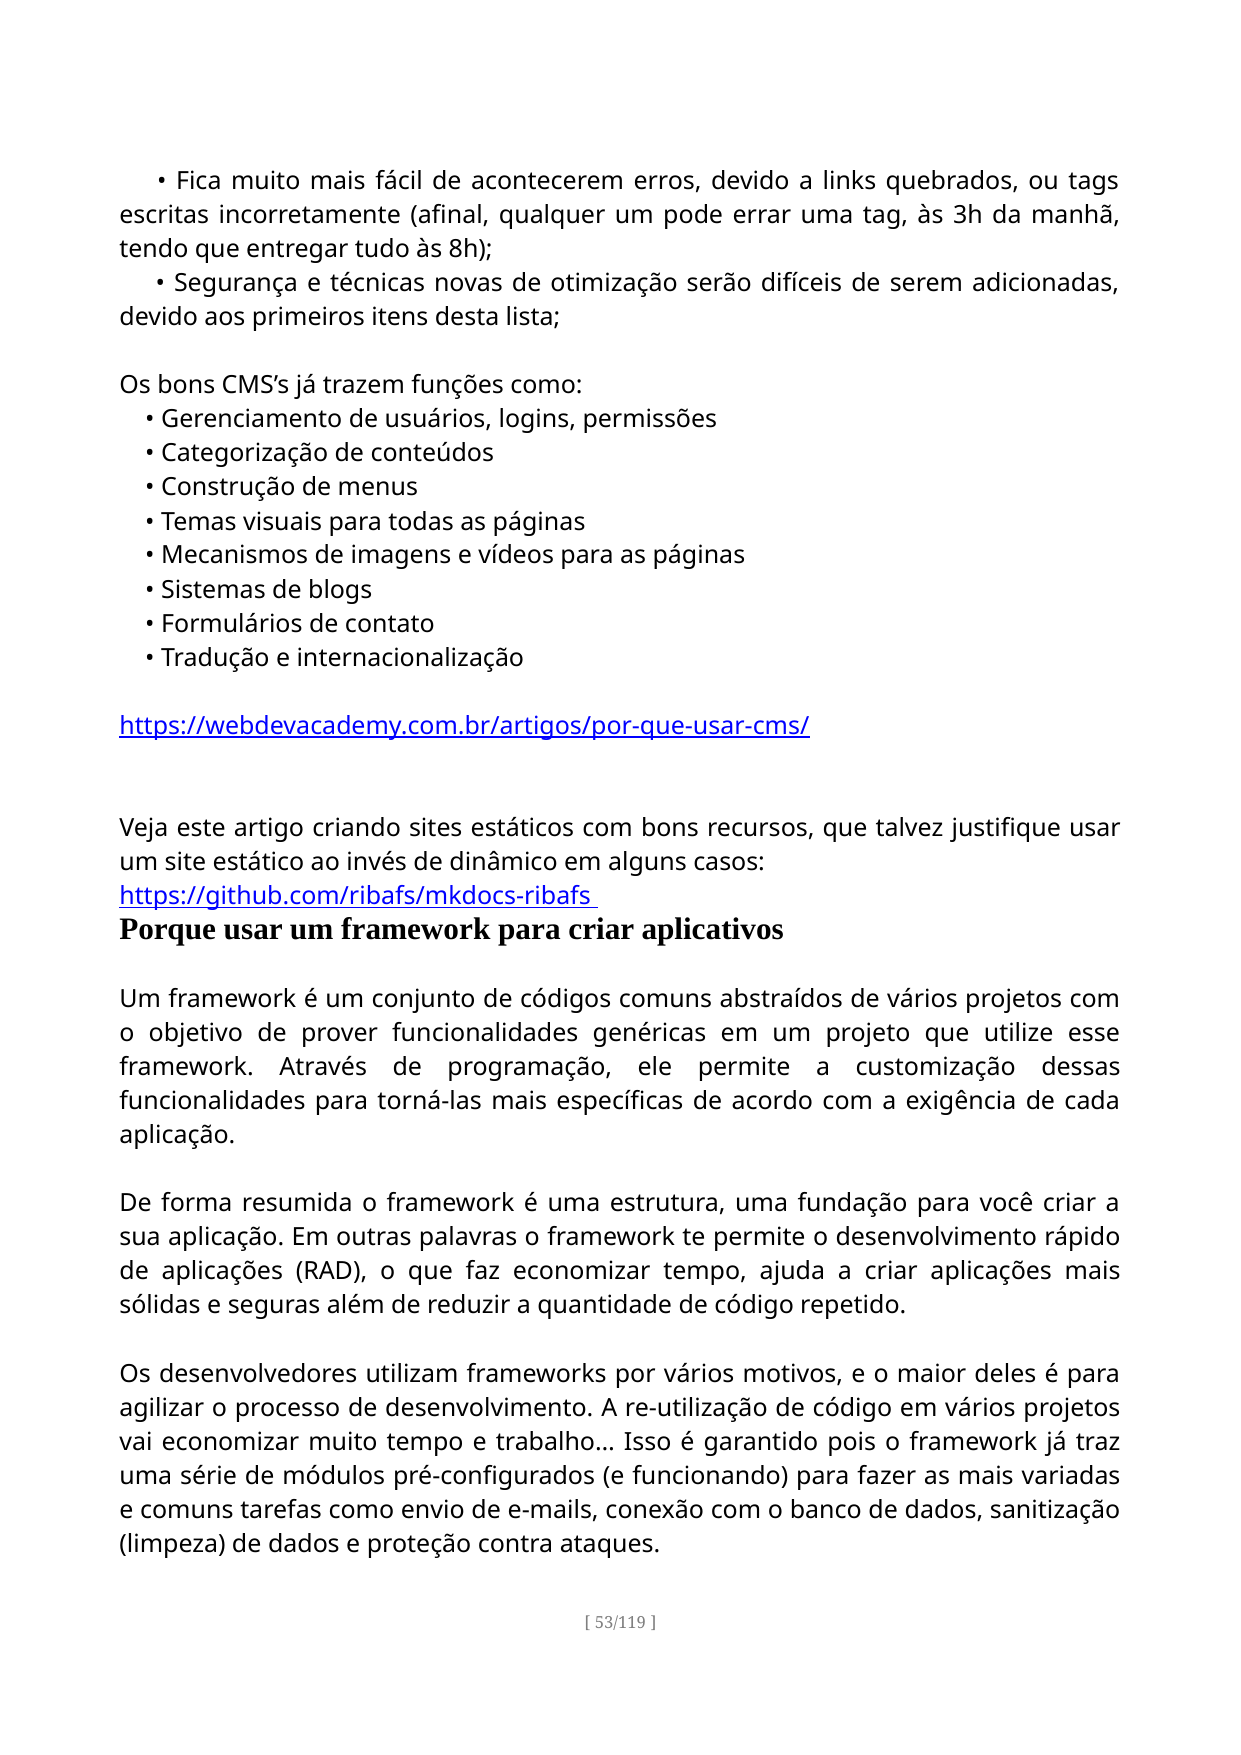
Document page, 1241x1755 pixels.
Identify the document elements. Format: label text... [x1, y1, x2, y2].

text Os desenvolvedores utilizam frameworks por vários motivos, e o maior deles é para agilizar o processo de desenvolvimento. A re-utilização de código em vários projetos vai economizar muito tempo e trabalho… Isso é garantido pois o framework já traz uma série de módulos pré-configurados (e funcionando) para fazer as mais variadas e comuns tarefas como envio de e-mails, conexão com o banco de dados, sanitização (limpeza) de dados e proteção contra ataques. [113, 1355, 1128, 1566]
text Os bons CMS’s já trazem funções como: [113, 367, 1128, 401]
text • Categorização de conteúdos [113, 435, 1128, 469]
subtitle Porque usar um framework para criar aplicativos [113, 912, 1128, 946]
text • Sistemas de blogs [113, 571, 1128, 605]
text • Construção de menus [113, 469, 1128, 503]
text • Tradução e internacionalização [113, 639, 1128, 673]
text • Formulários de contato [113, 605, 1128, 639]
text https://webdevacademy.com.br/artigos/por-que-usar-cms/ [113, 707, 1128, 742]
text • Gerenciamento de usuários, logins, permissões [113, 401, 1128, 435]
text https://github.com/ribafs/mkdocs-ribafs [113, 878, 1128, 912]
text • Segurança e técnicas novas de otimização serão difíceis de serem adicionadas, devido aos primeiros itens desta lista; [113, 265, 1128, 333]
text De forma resumida o framework é uma estrutura, uma fundação para você criar a sua aplicação. Em outras palavras o framework te permite o desenvolvimento rápido de aplicações (RAD), o que faz economizar tempo, ajuda a criar aplicações mais sólidas e seguras além de reduzir a quantidade de código repetido. [113, 1185, 1128, 1321]
text Um framework é um conjunto de códigos comuns abstraídos de vários projetos com o objetivo de prover funcionalidades genéricas em um projeto que utilize esse framework. Através de programação, ele permite a customização dessas funcionalidades para torná-las mais específicas de acordo com a exigência de cada aplicação. [113, 981, 1128, 1151]
text Veja este artigo criando sites estáticos com bons recursos, que talvez justifique usar um site estático ao invés de dinâmico em alguns casos: [113, 810, 1128, 878]
text • Temas visuais para todas as páginas [113, 503, 1128, 537]
text • Mecanismos de imagens e vídeos para as páginas [113, 537, 1128, 571]
text • Fica muito mais fácil de acontecerem erros, devido a links quebrados, ou tags escritas incorretamente (afinal, qualquer um pode errar uma tag, às 3h da manhã, tendo que entregar tudo às 8h); [113, 156, 1128, 265]
